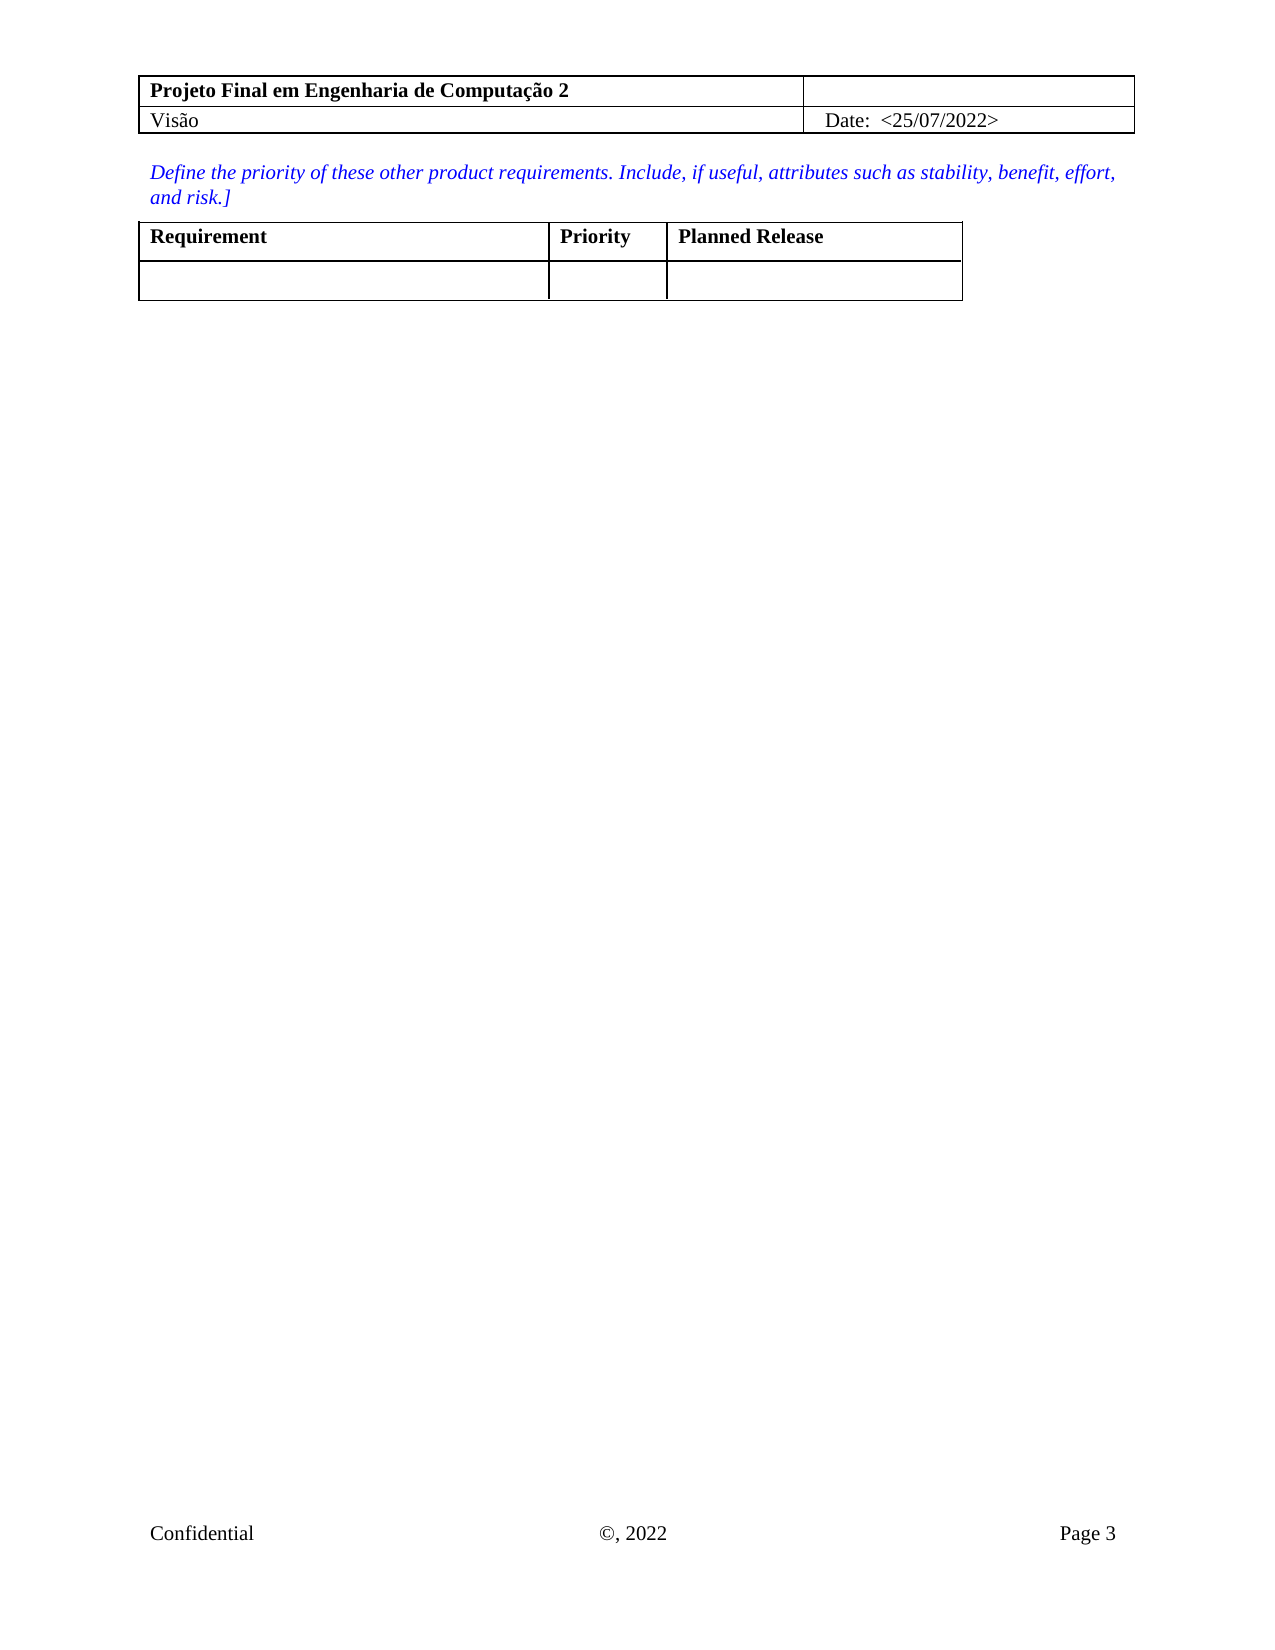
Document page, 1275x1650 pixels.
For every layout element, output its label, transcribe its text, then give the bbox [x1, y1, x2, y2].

table_cell [668, 260, 962, 299]
table_cell [140, 262, 548, 299]
table_header Planned Release [668, 223, 962, 260]
table_cell [550, 262, 666, 299]
table_header Requirement [140, 223, 548, 260]
text Define the priority of these other product requirements. Include, if useful, attributes such as stability, benefit, effort, and risk.] [150, 159, 1125, 209]
table_header Priority [550, 223, 666, 260]
